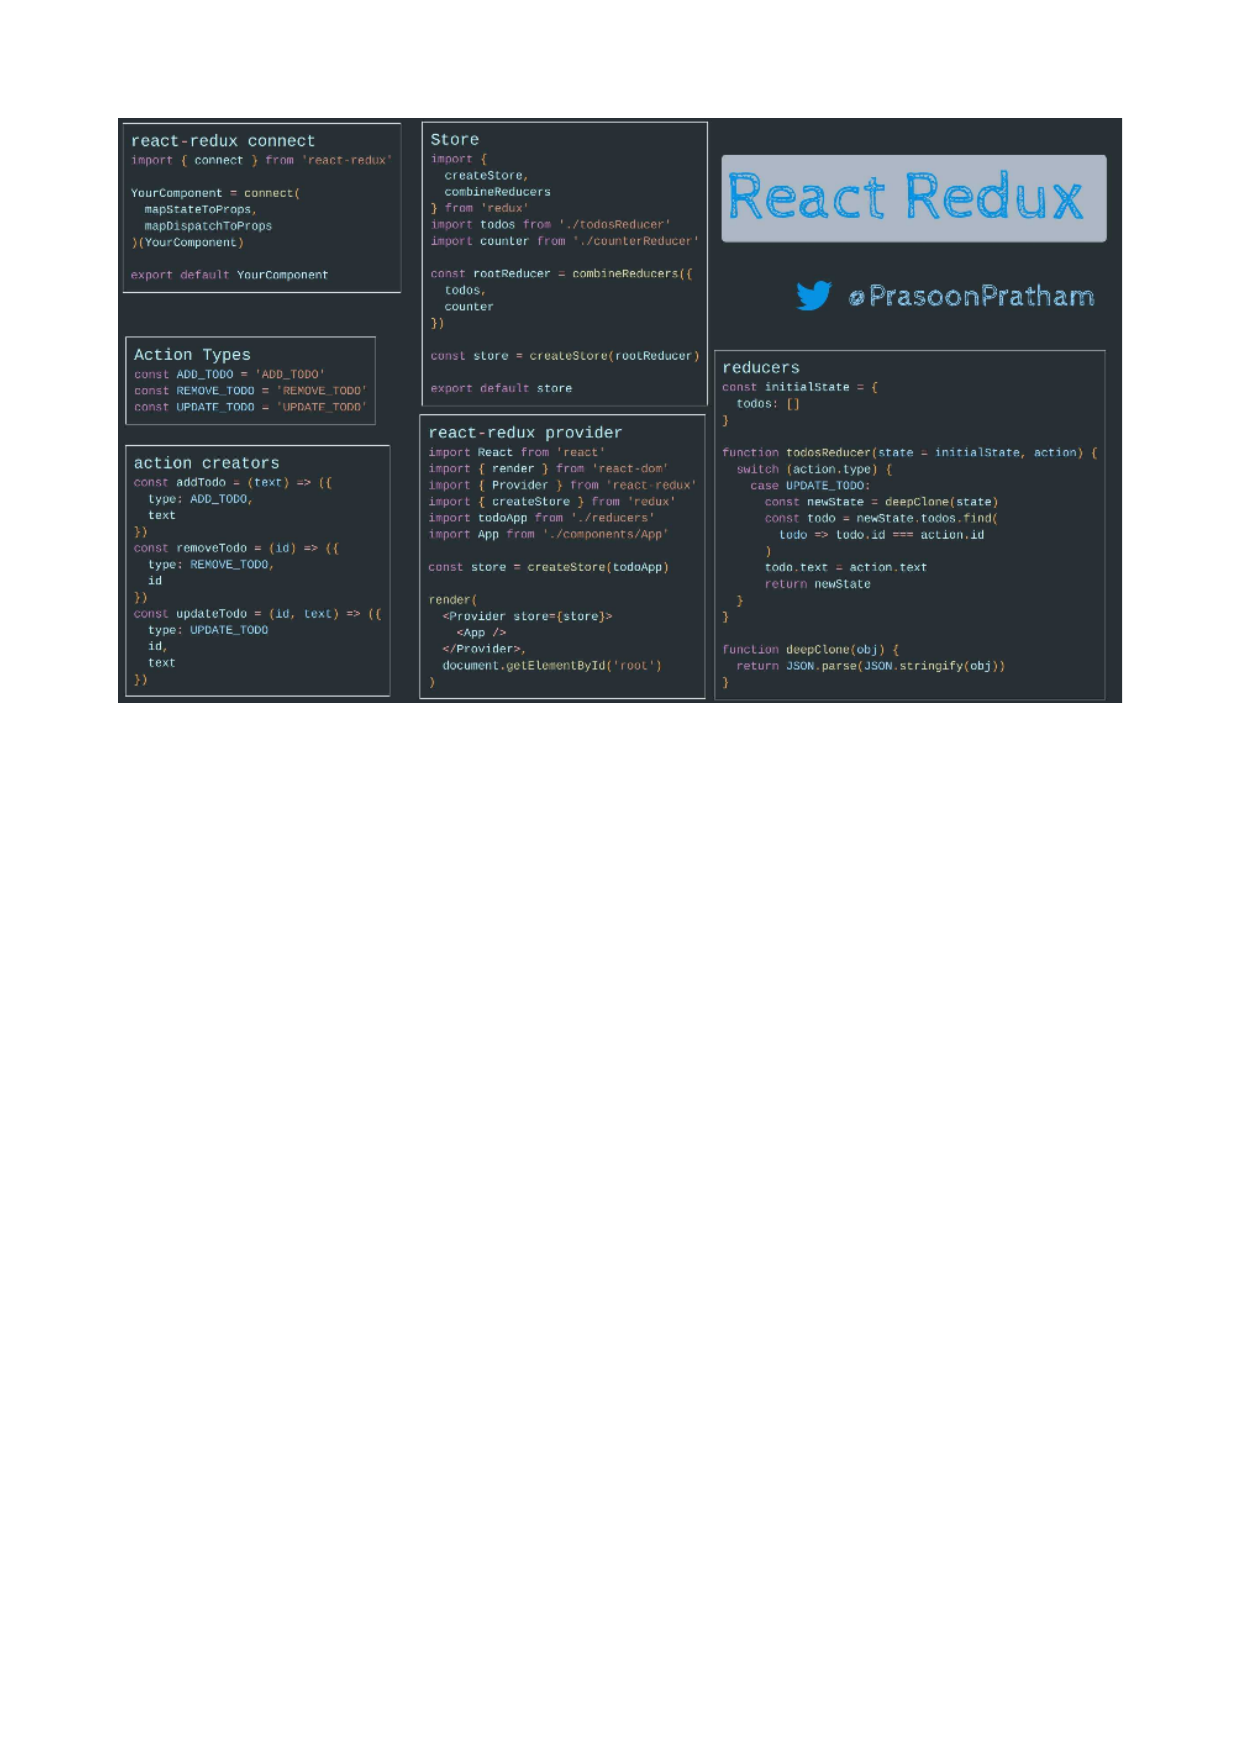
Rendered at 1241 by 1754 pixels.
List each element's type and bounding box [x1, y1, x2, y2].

picture [118, 118, 1123, 703]
